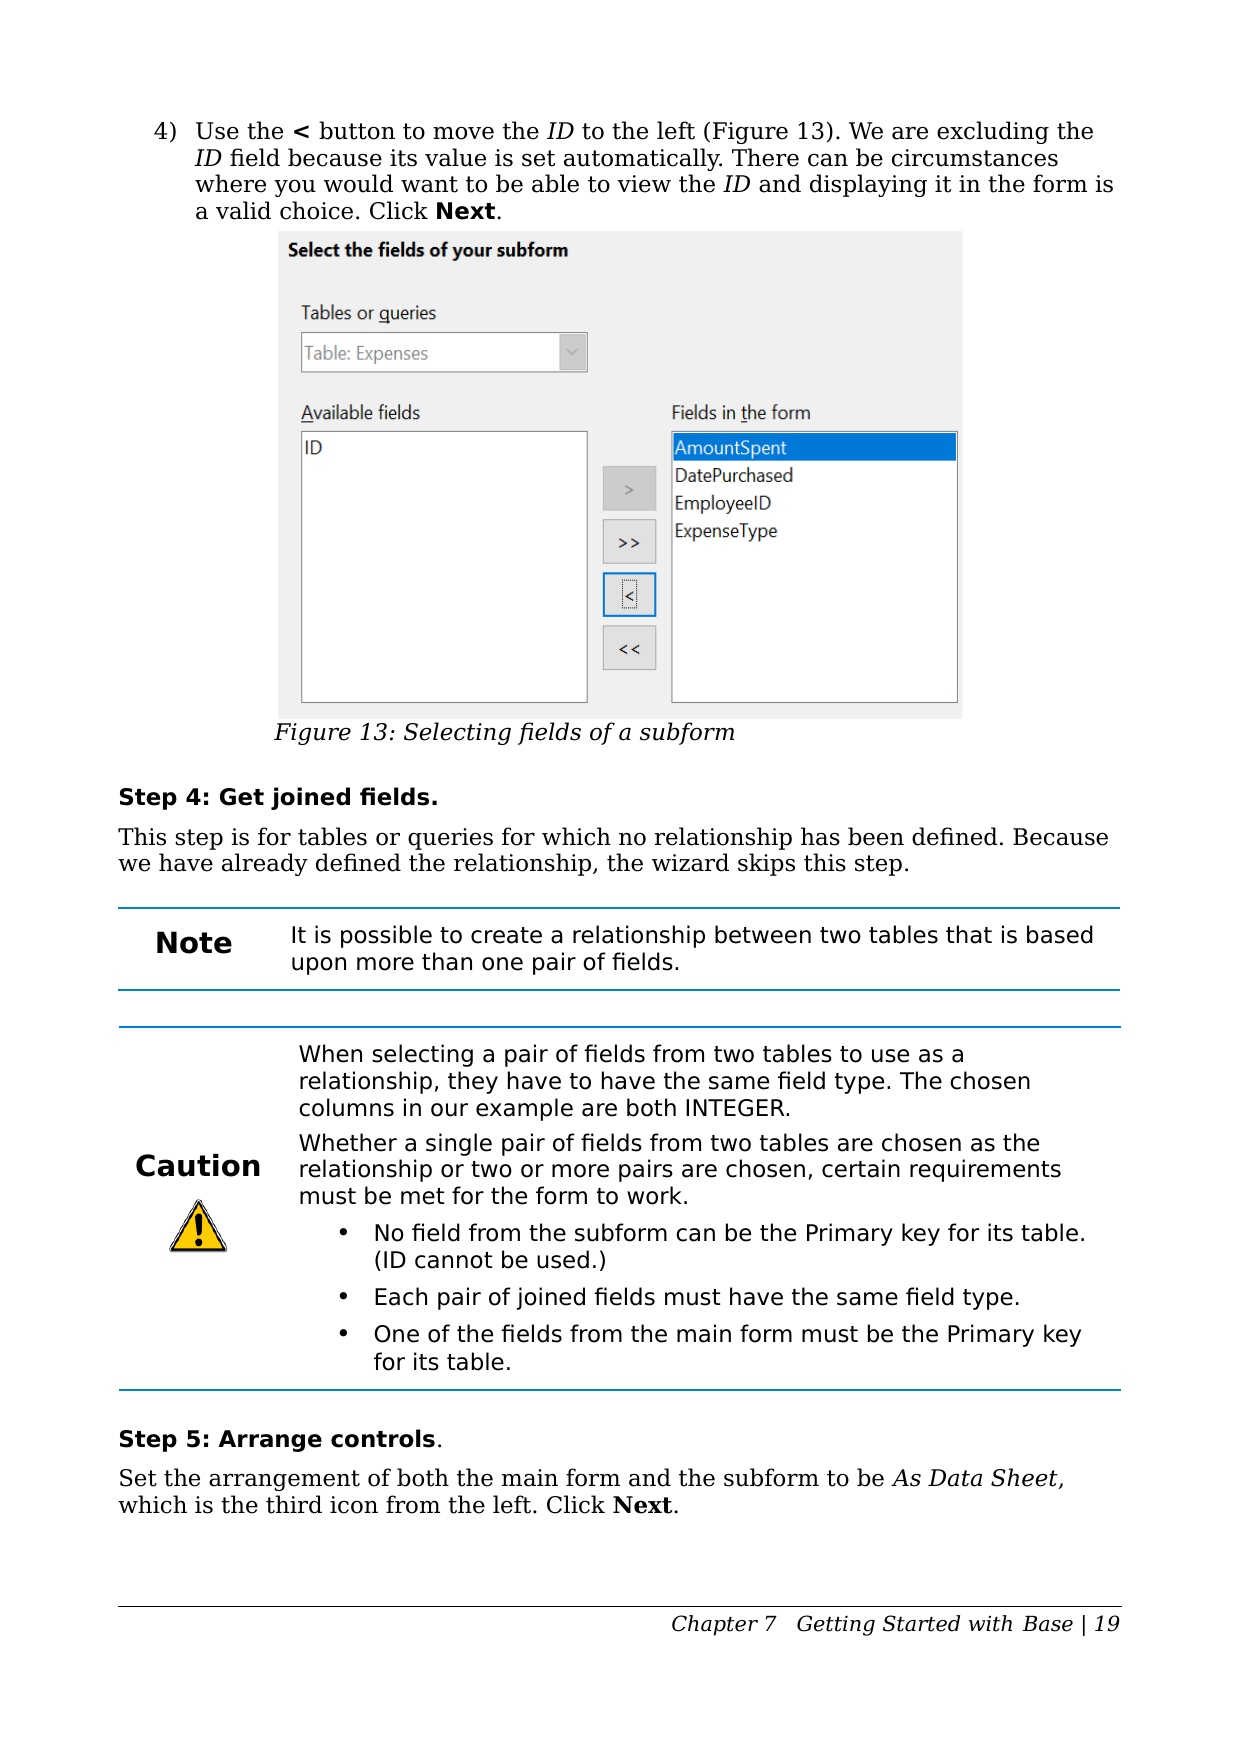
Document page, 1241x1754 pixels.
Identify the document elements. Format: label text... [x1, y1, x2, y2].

list Use the < button to move the ID to the left (Figure 13). We are excluding the ID field because its value is set automatically. There can be circumstances where you would want to be able to view the ID and displaying it in the form is a valid choice. Click Next. [177, 118, 1122, 225]
table_header When selecting a pair of fields from two tables to use as a relationship, they have to have the same field type. The chosen columns in our example are both INTEGER. Whether a single pair of fields from two tables are chosen as the relationship or two or more pairs are chosen, certain requirements must be met for the form to work. No field from the subform can be the Primary key for its table. (ID cannot be used.) Each pair of joined fields must have the same field type. One of the fields from the main form must be the Primary key for its table. [277, 1028, 1121, 1388]
picture [165, 1195, 231, 1256]
table_header It is possible to create a relationship between two tables that is based upon more than one pair of fields. [269, 909, 1119, 989]
table_header Caution [119, 1028, 277, 1388]
picture [278, 231, 963, 719]
text Set the arrangement of both the main form and the subform to be As Data Sheet, which is the third icon from the left. Click Next. [118, 1465, 1122, 1519]
text Figure 13: Selecting fields of a subform [274, 231, 966, 745]
text This step is for tables or queries for which no relationship has been defined. Because we have already defined the relationship, the wizard skips this step. [118, 824, 1122, 877]
text Step 5: Arrange controls. [118, 1426, 1122, 1453]
text Step 4: Get joined fields. [118, 784, 1122, 811]
table_header Note [118, 909, 269, 989]
